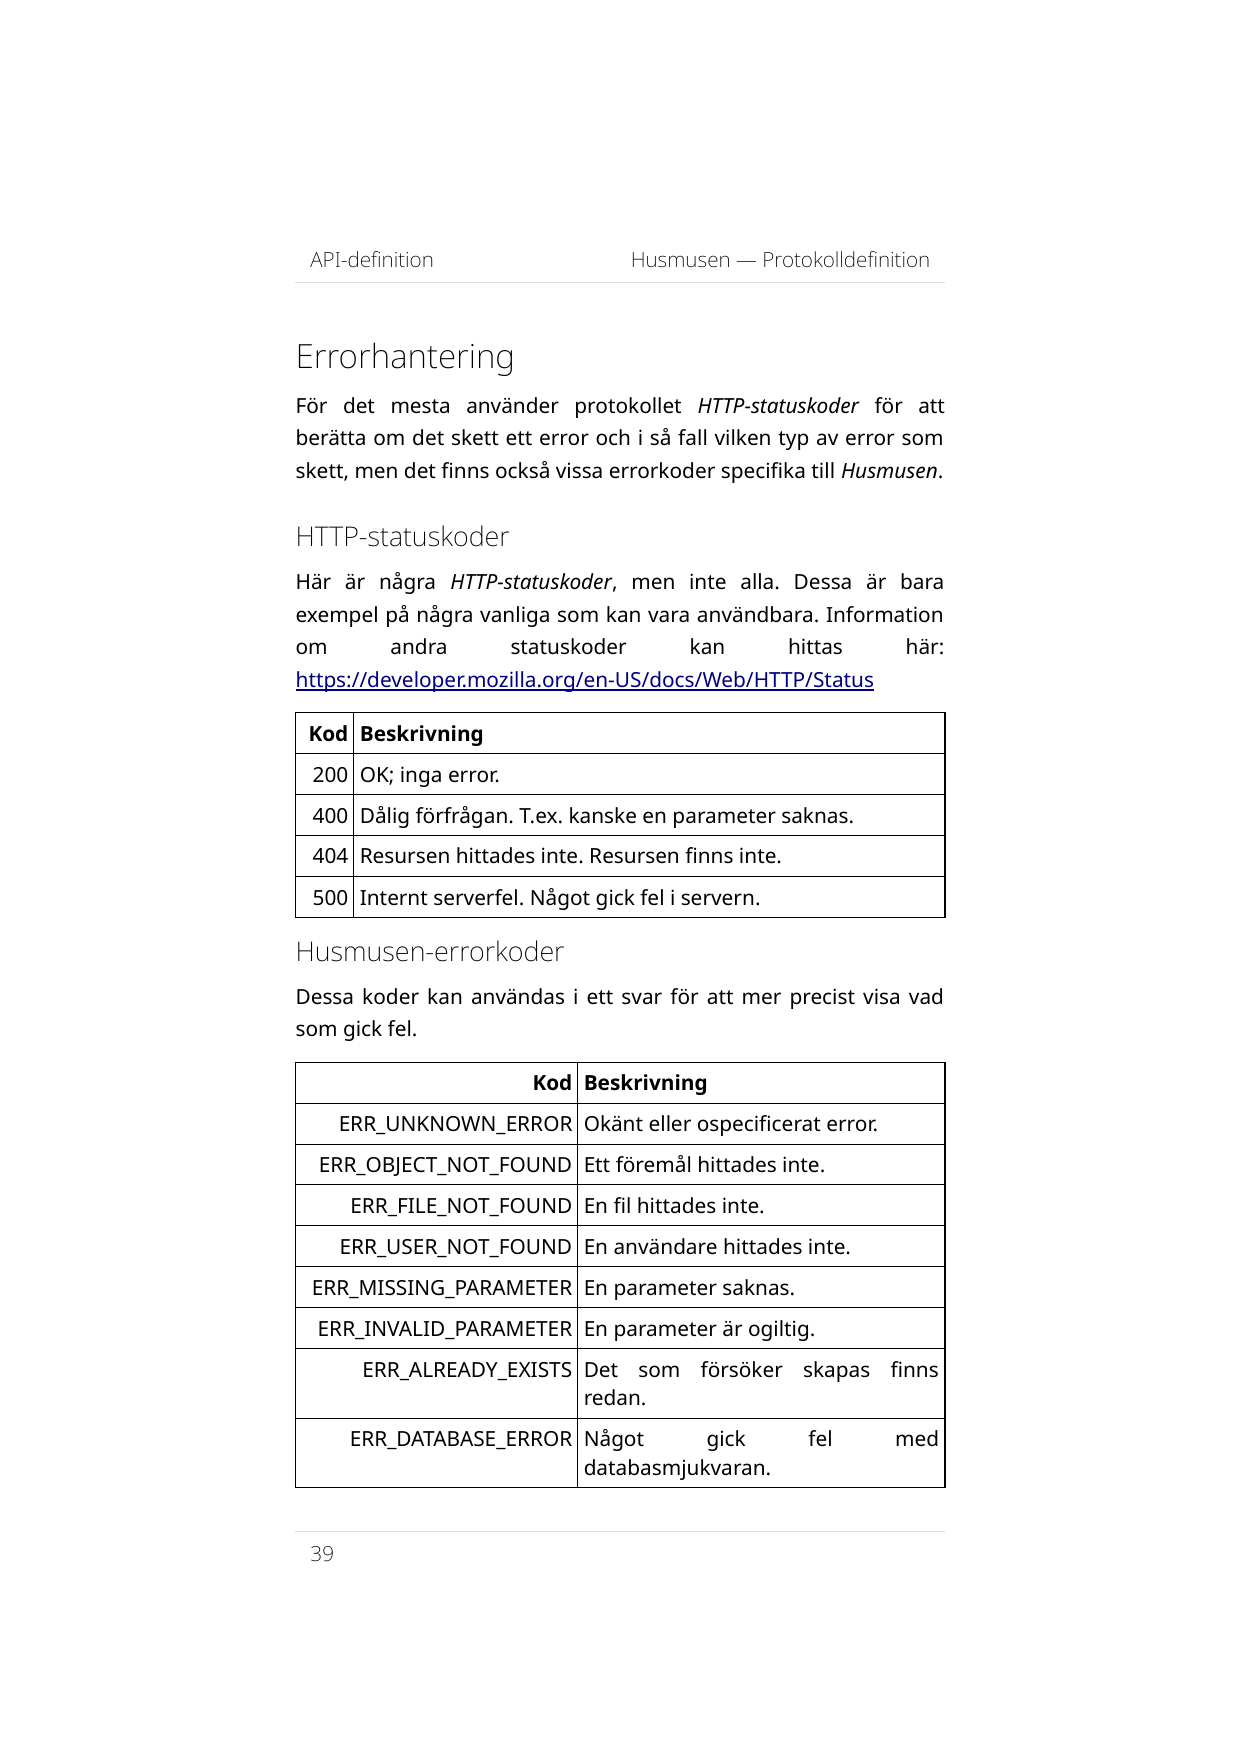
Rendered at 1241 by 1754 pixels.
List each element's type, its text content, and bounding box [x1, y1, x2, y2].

table_header Kod [296, 1063, 577, 1102]
text För det mesta använder protokollet HTTP-statuskoder för att berätta om det skett ett error och i så fall vilken typ av error som skett, men det finns också vissa errorkoder specifika till Husmusen. [295, 391, 945, 484]
table_header Beskrivning [578, 1063, 944, 1102]
table_cell En användare hittades inte. [578, 1226, 944, 1266]
table_cell En fil hittades inte. [578, 1185, 944, 1225]
table_cell 404 [296, 836, 353, 876]
table_cell Okänt eller ospecificerat error. [578, 1104, 944, 1143]
table_cell Ett föremål hittades inte. [578, 1145, 944, 1184]
subtitle Husmusen-errorkoder [295, 932, 945, 969]
table_cell Internt serverfel. Något gick fel i servern. [354, 877, 944, 917]
table_cell ERR_UNKNOWN_ERROR [296, 1104, 577, 1143]
subtitle Errorhantering [295, 333, 945, 378]
table_header Kod [296, 713, 353, 753]
table_cell Något gick fel med databasmjukvaran. [578, 1419, 944, 1487]
table_cell OK; inga error. [354, 754, 944, 794]
table_header Beskrivning [354, 713, 944, 753]
table_cell Dålig förfrågan. T.ex. kanske en parameter saknas. [354, 795, 944, 835]
table_cell ERR_MISSING_PARAMETER [296, 1267, 577, 1307]
table_cell Det som försöker skapas finns redan. [578, 1349, 944, 1417]
table_cell Resursen hittades inte. Resursen finns inte. [354, 836, 944, 876]
table_cell En parameter är ogiltig. [578, 1308, 944, 1348]
table_cell 200 [296, 754, 353, 794]
table_cell ERR_USER_NOT_FOUND [296, 1226, 577, 1266]
table_cell 500 [296, 877, 353, 917]
text Här är några HTTP-statuskoder, men inte alla. Dessa är bara exempel på några vanliga som kan vara användbara. Information om andra statuskoder kan hittas här: https://developer.mozilla.org/en-US/docs/Web/HTTP/Status [295, 567, 945, 693]
table_cell ERR_ALREADY_EXISTS [296, 1349, 577, 1417]
table_cell ERR_INVALID_PARAMETER [296, 1308, 577, 1348]
table_cell ERR_FILE_NOT_FOUND [296, 1185, 577, 1225]
table_cell ERR_DATABASE_ERROR [296, 1419, 577, 1487]
table_cell ERR_OBJECT_NOT_FOUND [296, 1145, 577, 1184]
subtitle HTTP-statuskoder [295, 518, 945, 554]
table_cell 400 [296, 795, 353, 835]
table_cell En parameter saknas. [578, 1267, 944, 1307]
text Dessa koder kan användas i ett svar för att mer precist visa vad som gick fel. [295, 982, 945, 1043]
